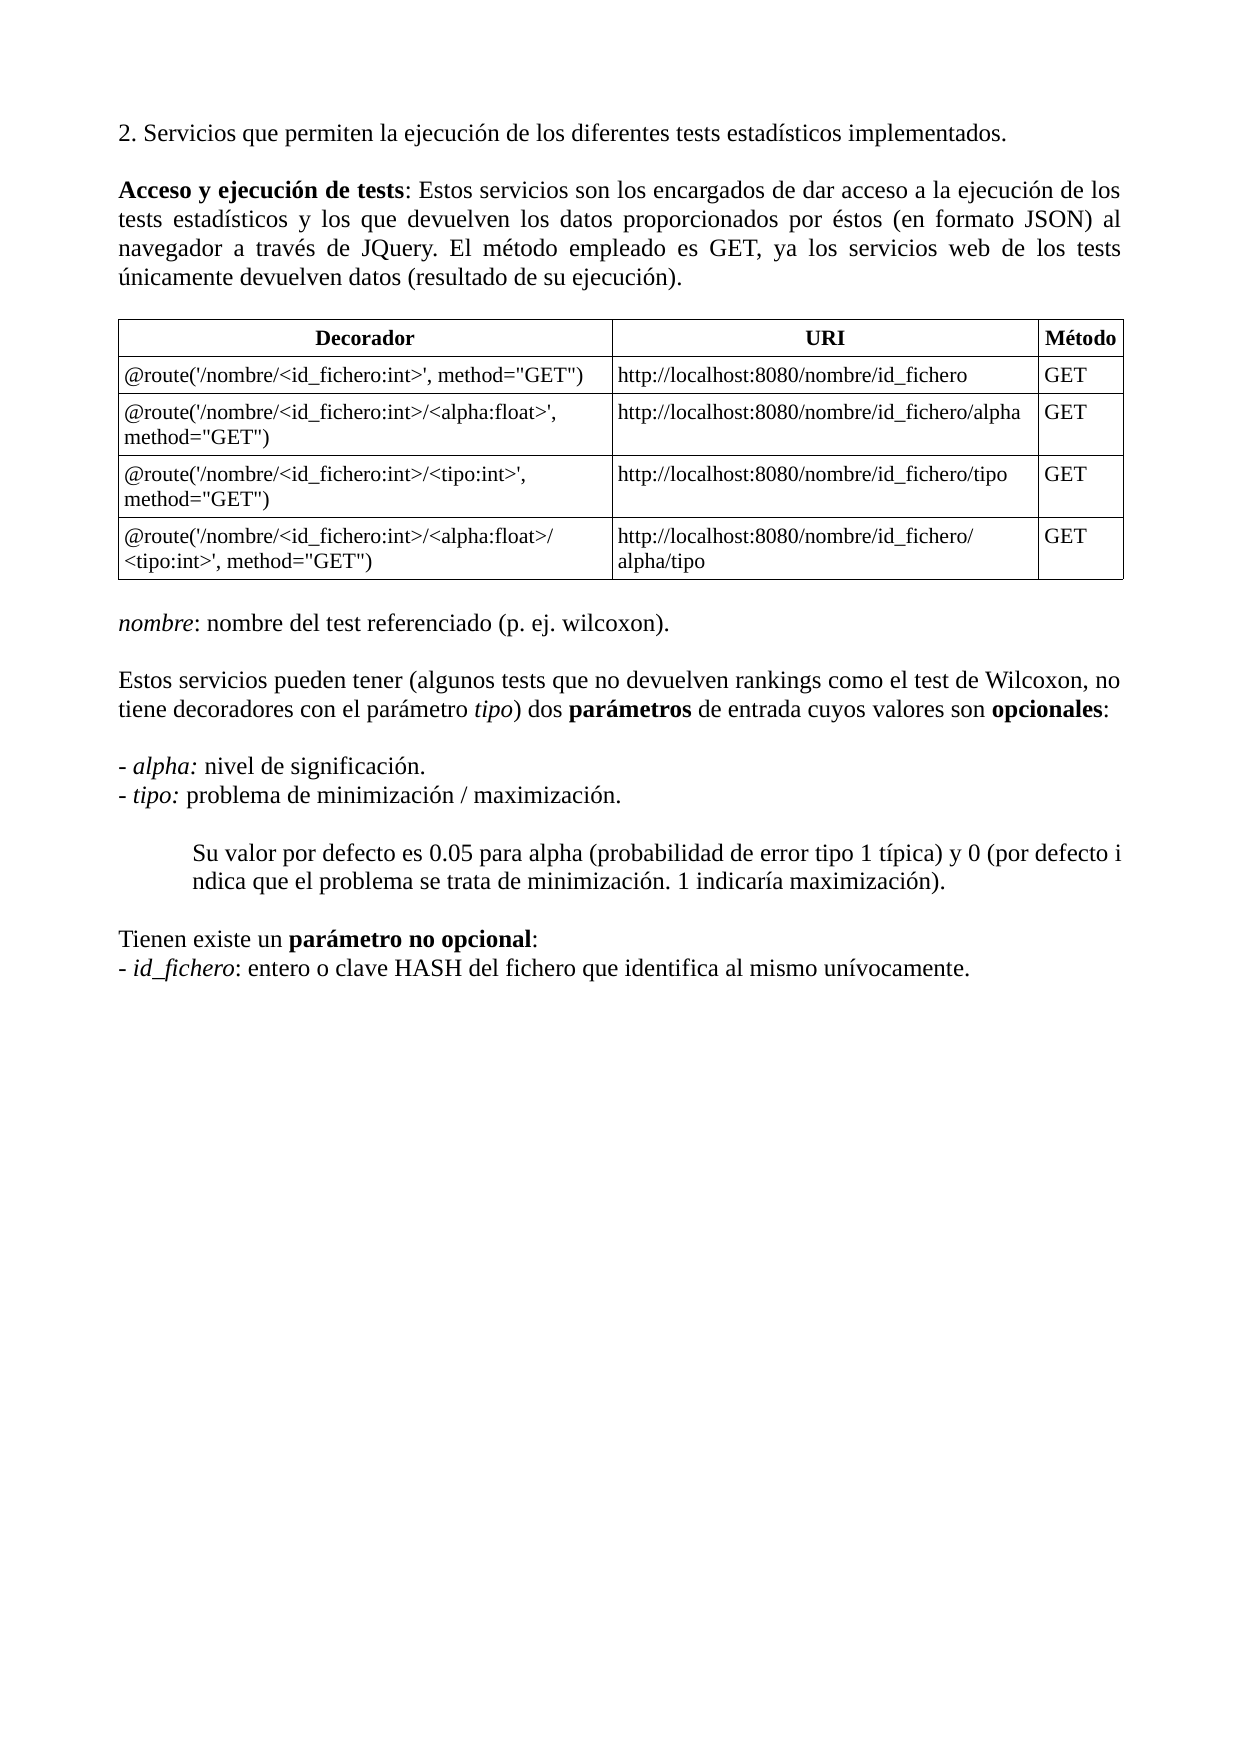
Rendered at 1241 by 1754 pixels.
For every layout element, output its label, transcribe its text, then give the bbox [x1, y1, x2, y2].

table_cell http://localhost:8080/nombre/id_fichero [613, 357, 1038, 393]
table_cell @route('/nombre/<id_fichero:int>', method="GET") [119, 357, 612, 393]
text Tienen existe un parámetro no opcional: [118, 924, 1122, 953]
text - tipo: problema de minimización / maximización. [118, 780, 1122, 809]
table_header Decorador [119, 320, 612, 356]
text 2. Servicios que permiten la ejecución de los diferentes tests estadísticos implementados. [118, 118, 1122, 147]
table_cell http://localhost:8080/nombre/id_fichero/alpha [613, 394, 1038, 455]
table_header Método [1039, 320, 1123, 356]
table_cell @route('/nombre/<id_fichero:int>/<alpha:float>', method="GET") [119, 394, 612, 455]
table_cell GET [1039, 394, 1123, 455]
text - alpha: nivel de significación. [118, 751, 1122, 780]
table_cell http://localhost:8080/nombre/id_fichero/alpha/tipo [613, 518, 1038, 579]
table_cell @route('/nombre/<id_fichero:int>/<alpha:float>/<tipo:int>', method="GET") [119, 518, 612, 579]
text Estos servicios pueden tener (algunos tests que no devuelven rankings como el test de Wilcoxon, no tiene decoradores con el parámetro tipo) dos parámetros de entrada cuyos valores son opcionales: [118, 665, 1122, 723]
text Acceso y ejecución de tests: Estos servicios son los encargados de dar acceso a la ejecución de los tests estadísticos y los que devuelven los datos proporcionados por éstos (en formato JSON) al navegador a través de JQuery. El método empleado es GET, ya los servicios web de los tests únicamente devuelven datos (resultado de su ejecución). [118, 176, 1122, 291]
table_cell GET [1039, 357, 1123, 393]
table_cell http://localhost:8080/nombre/id_fichero/tipo [613, 456, 1038, 517]
table_cell GET [1039, 456, 1123, 517]
table_cell GET [1039, 518, 1123, 579]
text - id_fichero: entero o clave HASH del fichero que identifica al mismo unívocamente. [118, 953, 1122, 981]
table_header URI [613, 320, 1038, 356]
text Su valor por defecto es 0.05 para alpha (probabilidad de error tipo 1 típica) y 0 (por defecto i ndica que el problema se trata de minimización. 1 indicaría maximización). [118, 838, 1122, 895]
text nombre: nombre del test referenciado (p. ej. wilcoxon). [118, 608, 1122, 636]
table_cell @route('/nombre/<id_fichero:int>/<tipo:int>', method="GET") [119, 456, 612, 517]
